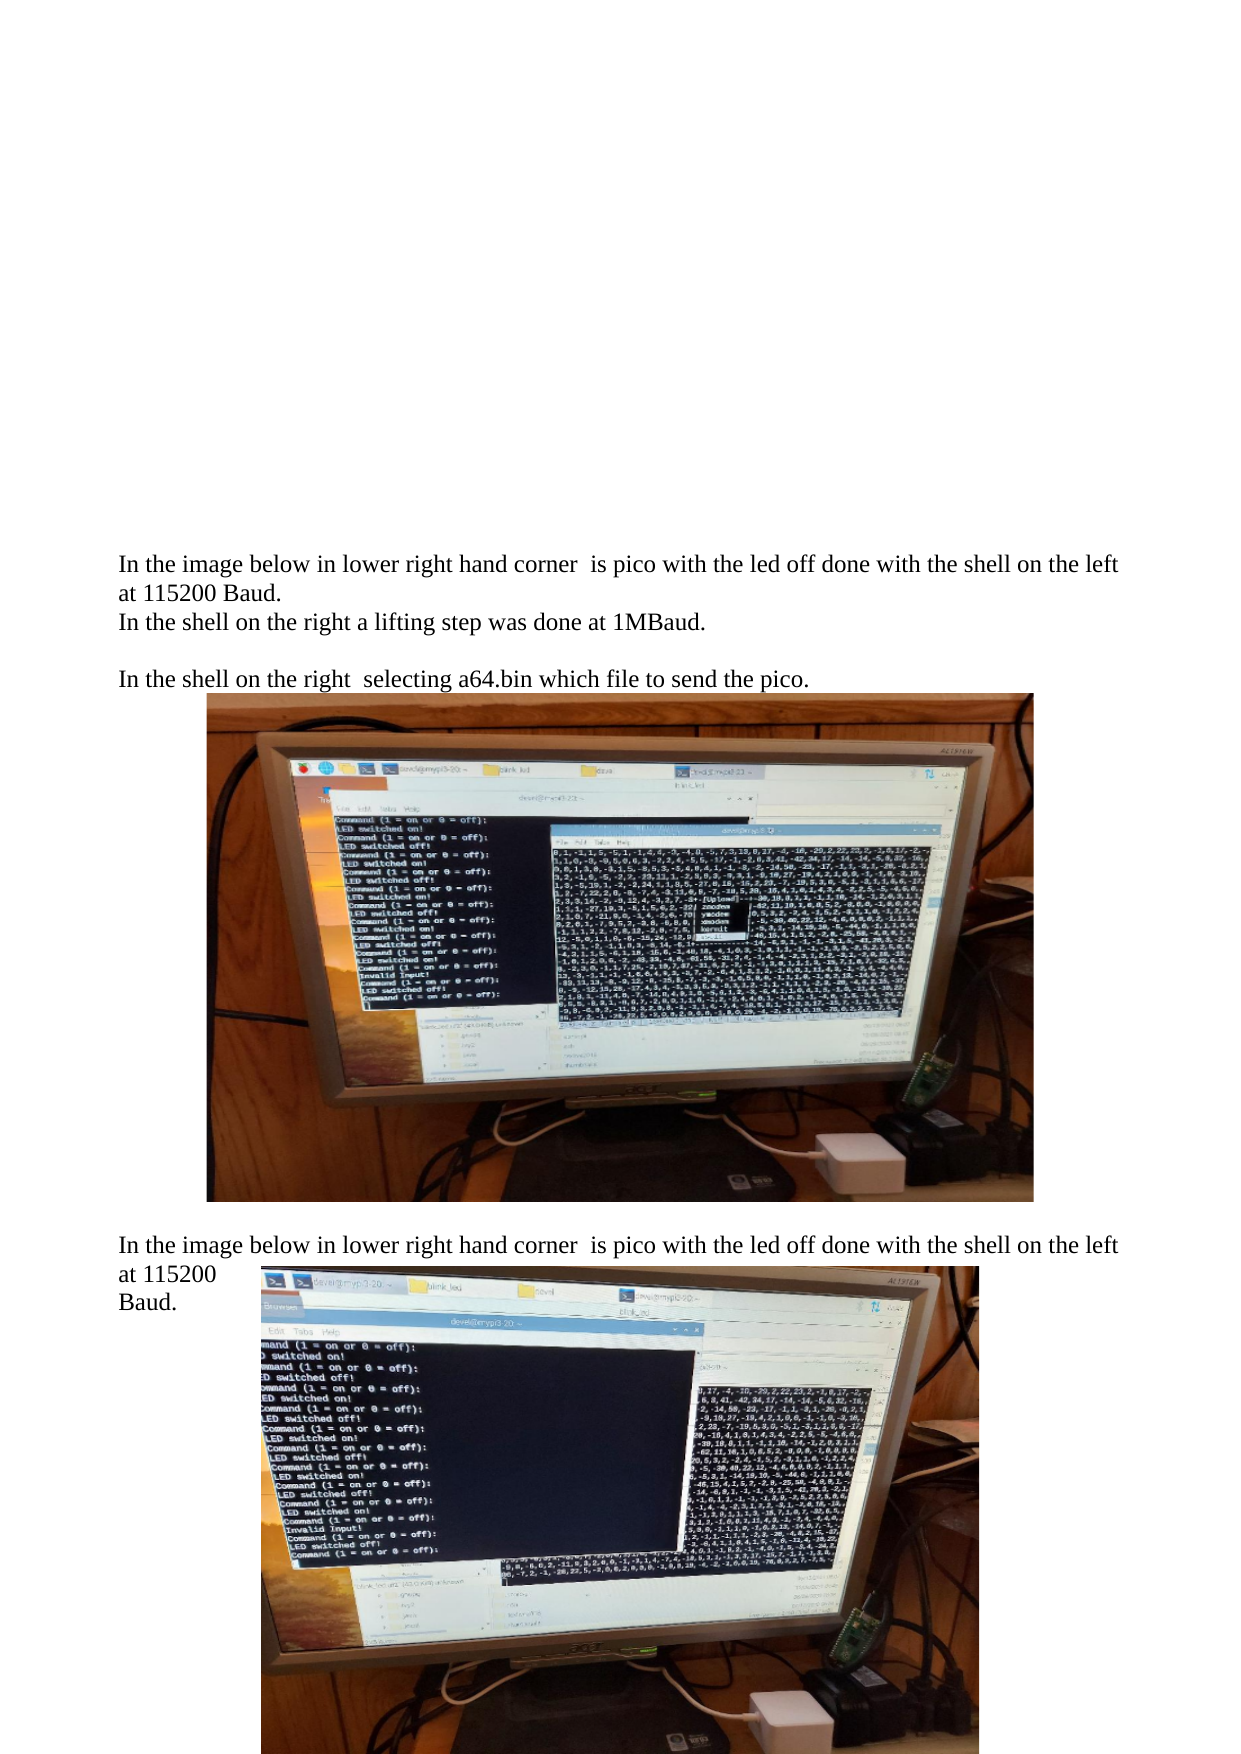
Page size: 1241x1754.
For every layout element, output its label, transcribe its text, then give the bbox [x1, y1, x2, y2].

picture [261, 1266, 980, 1754]
text In the shell on the right a lifting step was done at 1MBaud. [118, 607, 1122, 636]
picture [206, 693, 1034, 1202]
text In the shell on the right selecting a64.bin which file to send the pico. [118, 664, 1122, 693]
text In the image below in lower right hand corner is pico with the led off done with the shell on the left at 115200 Baud. [118, 549, 1122, 607]
text In the image below in lower right hand corner is pico with the led off done with the shell on the left at 115200 Baud. [118, 1230, 1122, 1316]
